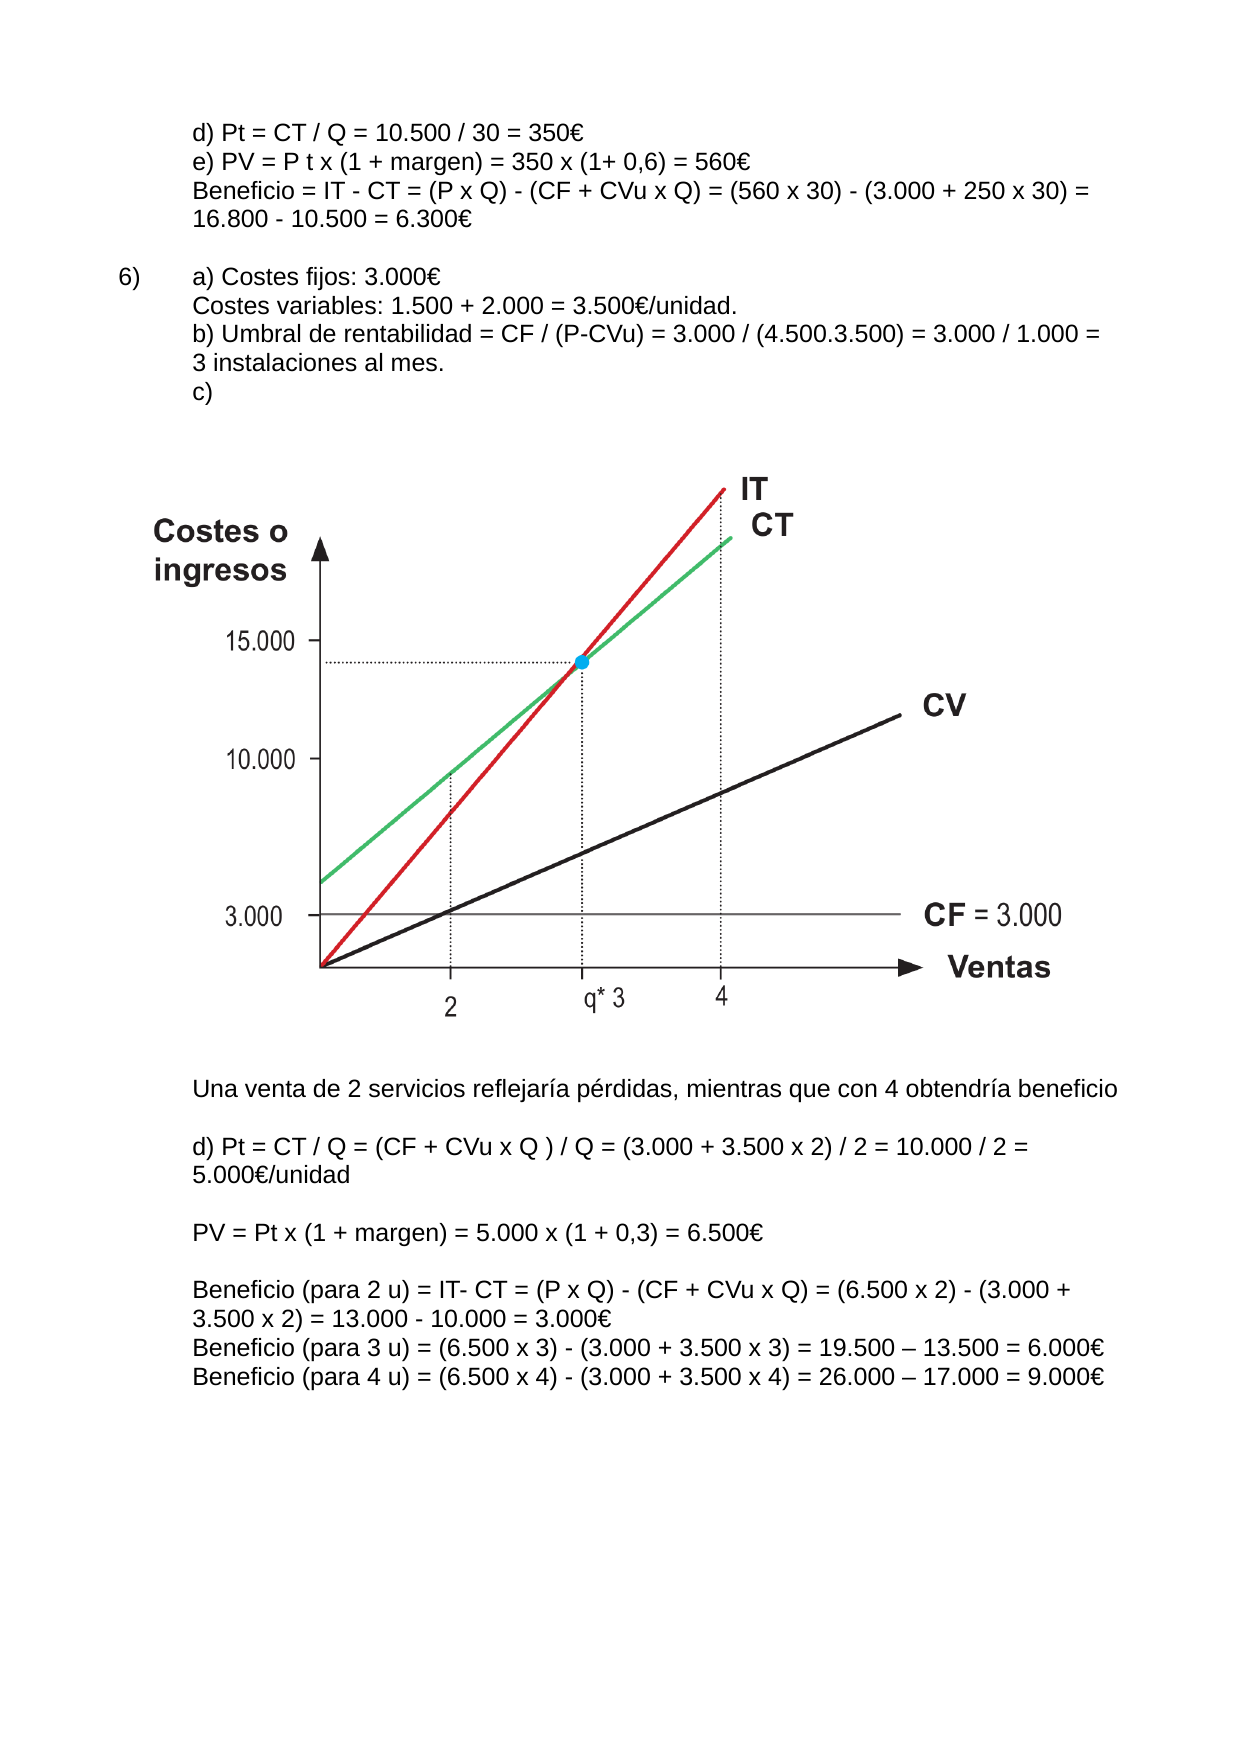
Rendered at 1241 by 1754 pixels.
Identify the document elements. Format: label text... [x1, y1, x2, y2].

text c) [118, 377, 1122, 405]
picture [118, 405, 1123, 1074]
text PV = Pt x (1 + margen) = 5.000 x (1 + 0,3) = 6.500€ [118, 1218, 1122, 1247]
text d) Pt = CT / Q = 10.500 / 30 = 350€ [118, 118, 1122, 147]
text Beneficio (para 3 u) = (6.500 x 3) - (3.000 + 3.500 x 3) = 19.500 – 13.500 = 6.000€ [118, 1333, 1122, 1362]
text d) Pt = CT / Q = (CF + CVu x Q ) / Q = (3.000 + 3.500 x 2) / 2 = 10.000 / 2 = 5.000€/unidad [118, 1132, 1122, 1189]
text b) Umbral de rentabilidad = CF / (P-CVu) = 3.000 / (4.500.3.500) = 3.000 / 1.000 = 3 instalaciones al mes. [118, 319, 1122, 377]
text e) PV = P t x (1 + margen) = 350 x (1+ 0,6) = 560€ [118, 147, 1122, 176]
text Beneficio (para 2 u) = IT- CT = (P x Q) - (CF + CVu x Q) = (6.500 x 2) - (3.000 + 3.500 x 2) = 13.000 - 10.000 = 3.000€ [118, 1275, 1122, 1333]
text 6) a) Costes fijos: 3.000€ [118, 262, 1122, 291]
text Beneficio (para 4 u) = (6.500 x 4) - (3.000 + 3.500 x 4) = 26.000 – 17.000 = 9.000€ [118, 1362, 1122, 1390]
text Costes variables: 1.500 + 2.000 = 3.500€/unidad. [118, 291, 1122, 319]
text Beneficio = IT - CT = (P x Q) - (CF + CVu x Q) = (560 x 30) - (3.000 + 250 x 30) = 16.800 - 10.500 = 6.300€ [118, 176, 1122, 233]
text Una venta de 2 servicios reflejaría pérdidas, mientras que con 4 obtendría beneficio [118, 1074, 1122, 1103]
